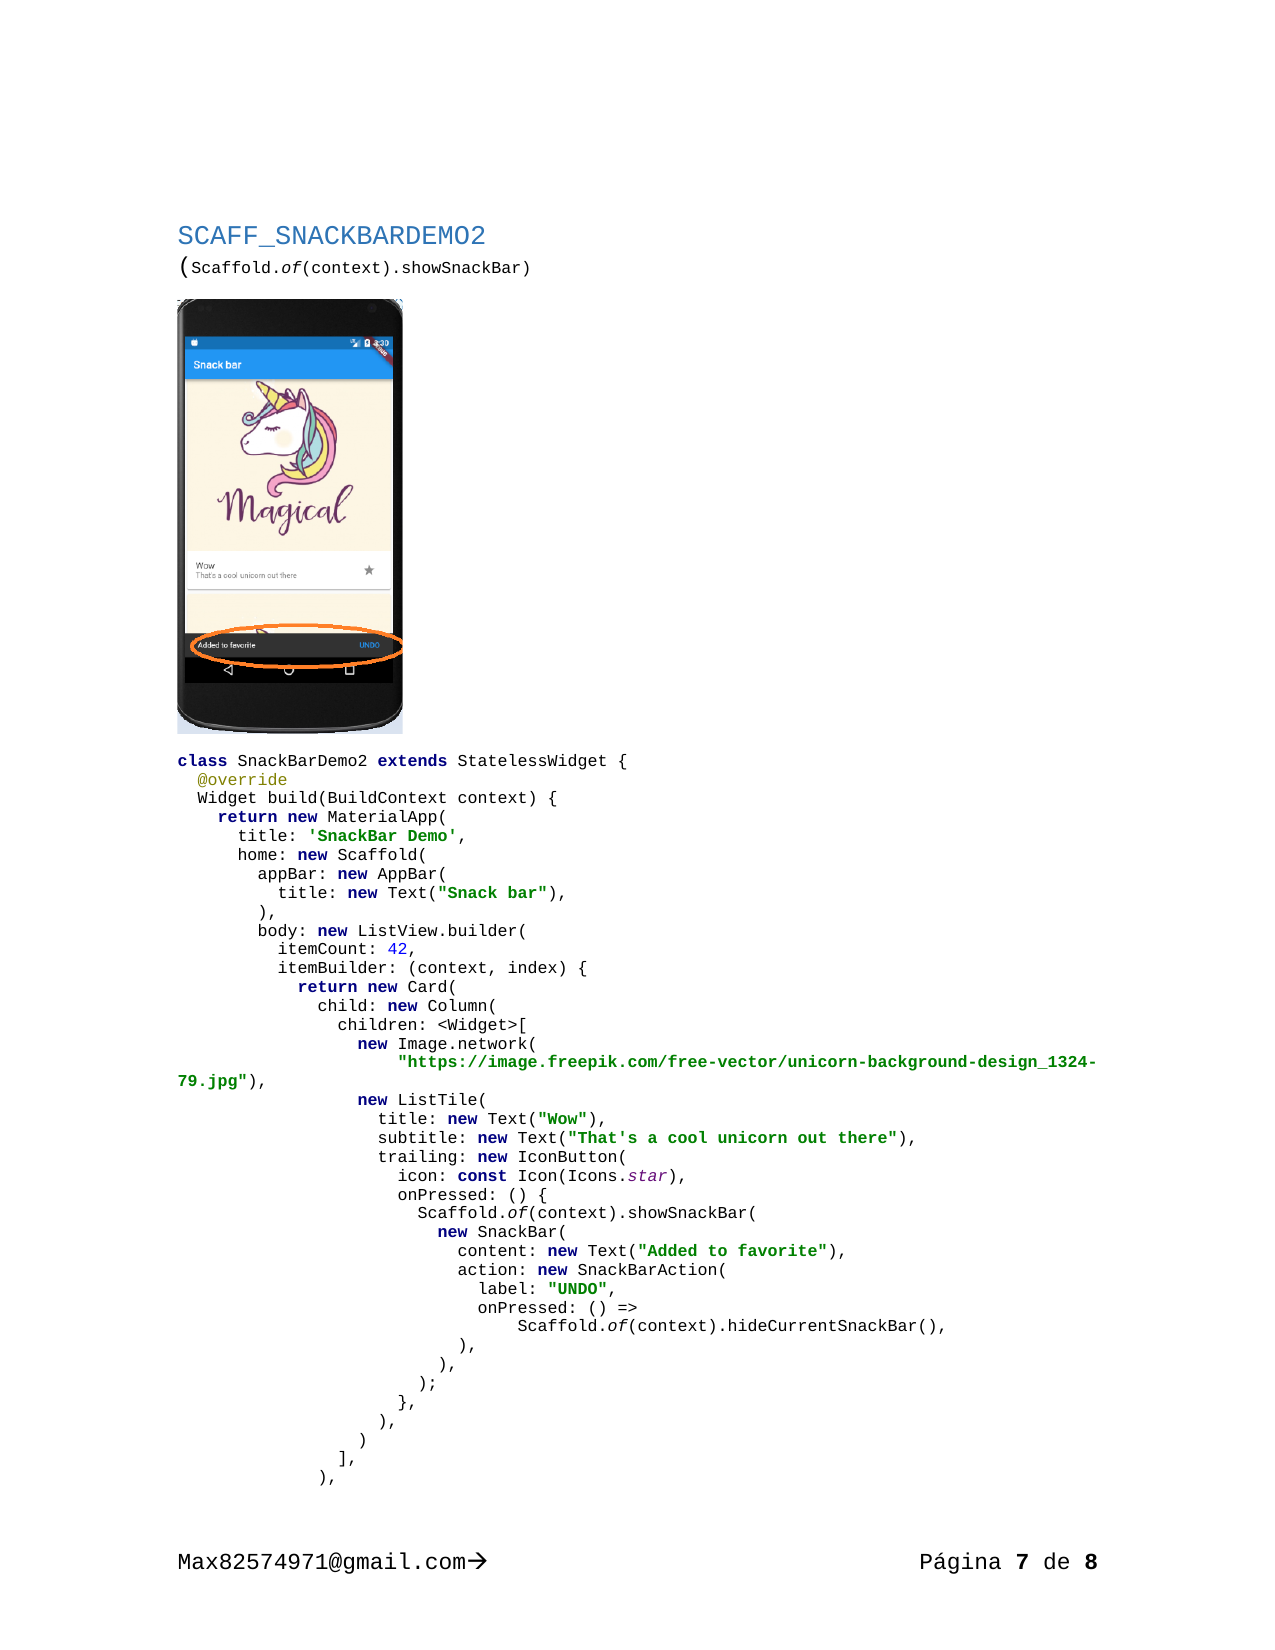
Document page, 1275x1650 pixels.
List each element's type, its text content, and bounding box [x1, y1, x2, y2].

subtitle SCAFF_SNACKBARDEMO2 [177, 222, 1098, 252]
text class SnackBarDemo2 extends StatelessWidget { @override Widget build(BuildContext context) { return new MaterialApp( title: 'SnackBar Demo', home: new Scaffold( appBar: new AppBar( title: new Text("Snack bar"), ), body: new ListView.builder( itemCount: 42, itemBuilder: (context, index) { return new Card( child: new Column( children: <Widget>[ new Image.network( "https://image.freepik.com/free-vector/unicorn-background-design_1324-79.jpg"), new ListTile( title: new Text("Wow"), subtitle: new Text("That's a cool unicorn out there"), trailing: new IconButton( icon: const Icon(Icons.star), onPressed: () { Scaffold.of(context).showSnackBar( new SnackBar( content: new Text("Added to favorite"), action: new SnackBarAction( label: "UNDO", onPressed: () => Scaffold.of(context).hideCurrentSnackBar(), ), ), ); }, ), ) ], ), [177, 752, 1098, 1488]
text (Scaffold.of(context).showSnackBar) [177, 255, 1098, 281]
picture [177, 299, 403, 734]
